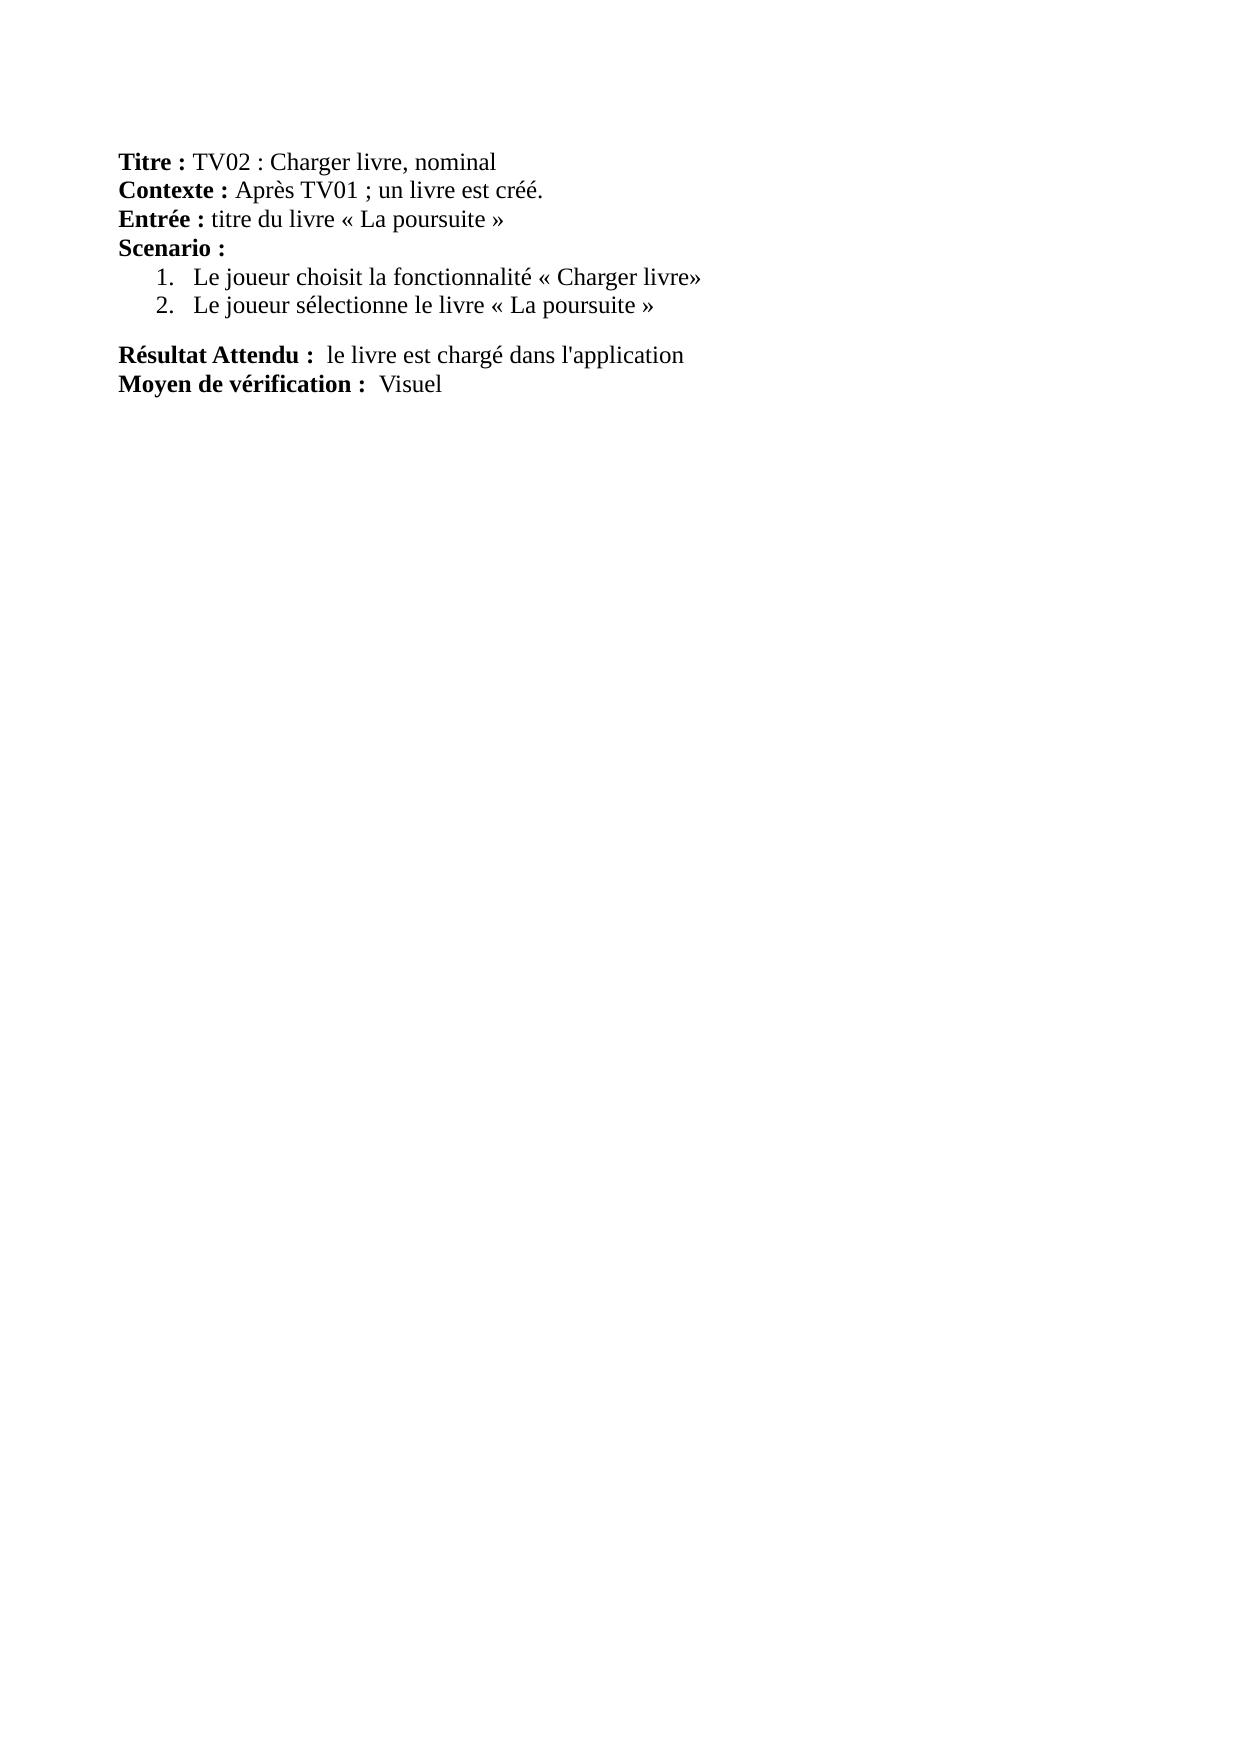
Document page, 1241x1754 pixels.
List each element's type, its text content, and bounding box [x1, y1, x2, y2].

text Entrée : titre du livre « La poursuite » [118, 204, 1122, 233]
text Résultat Attendu : le livre est chargé dans l'application [118, 340, 1122, 369]
text Contexte : Après TV01 ; un livre est créé. [118, 176, 1122, 204]
text Scenario : [118, 233, 1122, 262]
list Le joueur sélectionne le livre « La poursuite » [156, 291, 1122, 319]
text Titre : TV02 : Charger livre, nominal [118, 147, 1122, 176]
list Le joueur choisit la fonctionnalité « Charger livre» [156, 262, 1122, 291]
text Moyen de vérification : Visuel [118, 369, 1122, 398]
